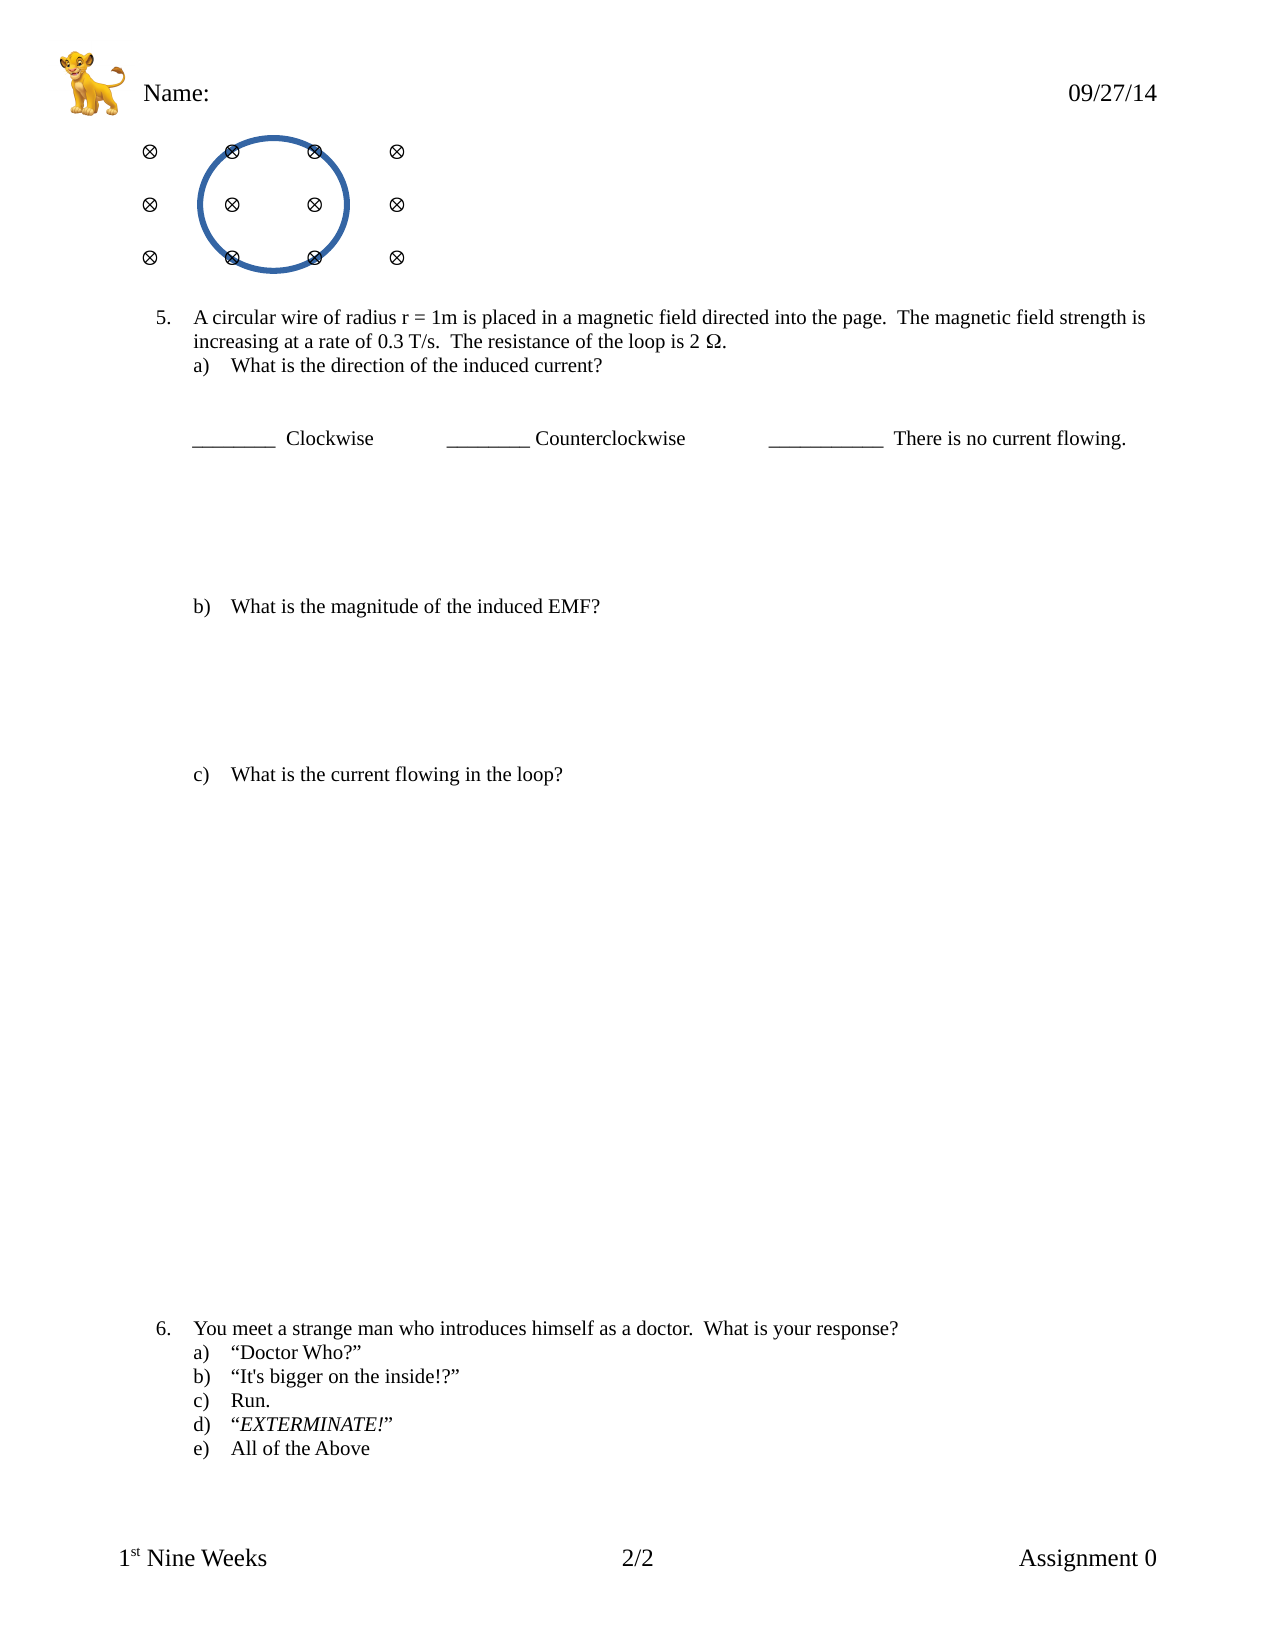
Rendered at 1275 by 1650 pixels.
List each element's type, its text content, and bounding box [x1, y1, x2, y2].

list What is the current flowing in the loop? [193, 762, 1157, 786]
list Run. [193, 1388, 1157, 1412]
list What is the direction of the induced current? [193, 353, 1157, 377]
list All of the Above [193, 1436, 1157, 1460]
list “It's bigger on the inside!?” [193, 1364, 1157, 1388]
picture [48, 40, 136, 116]
text ________ Clockwise ________ Counterclockwise ___________ There is no current flowing. [118, 426, 1157, 449]
list A circular wire of radius r = 1m is placed in a magnetic field directed into the page. The magnetic field strength is increasing at a rate of 0.3 T/s. The resistance of the loop is 2 W. [156, 305, 1157, 353]
list “Doctor Who?” [193, 1340, 1157, 1364]
list “EXTERMINATE!” [193, 1412, 1157, 1436]
list You meet a strange man who introduces himself as a doctor. What is your response? [156, 1316, 1157, 1340]
list What is the magnitude of the induced EMF? [193, 594, 1157, 618]
